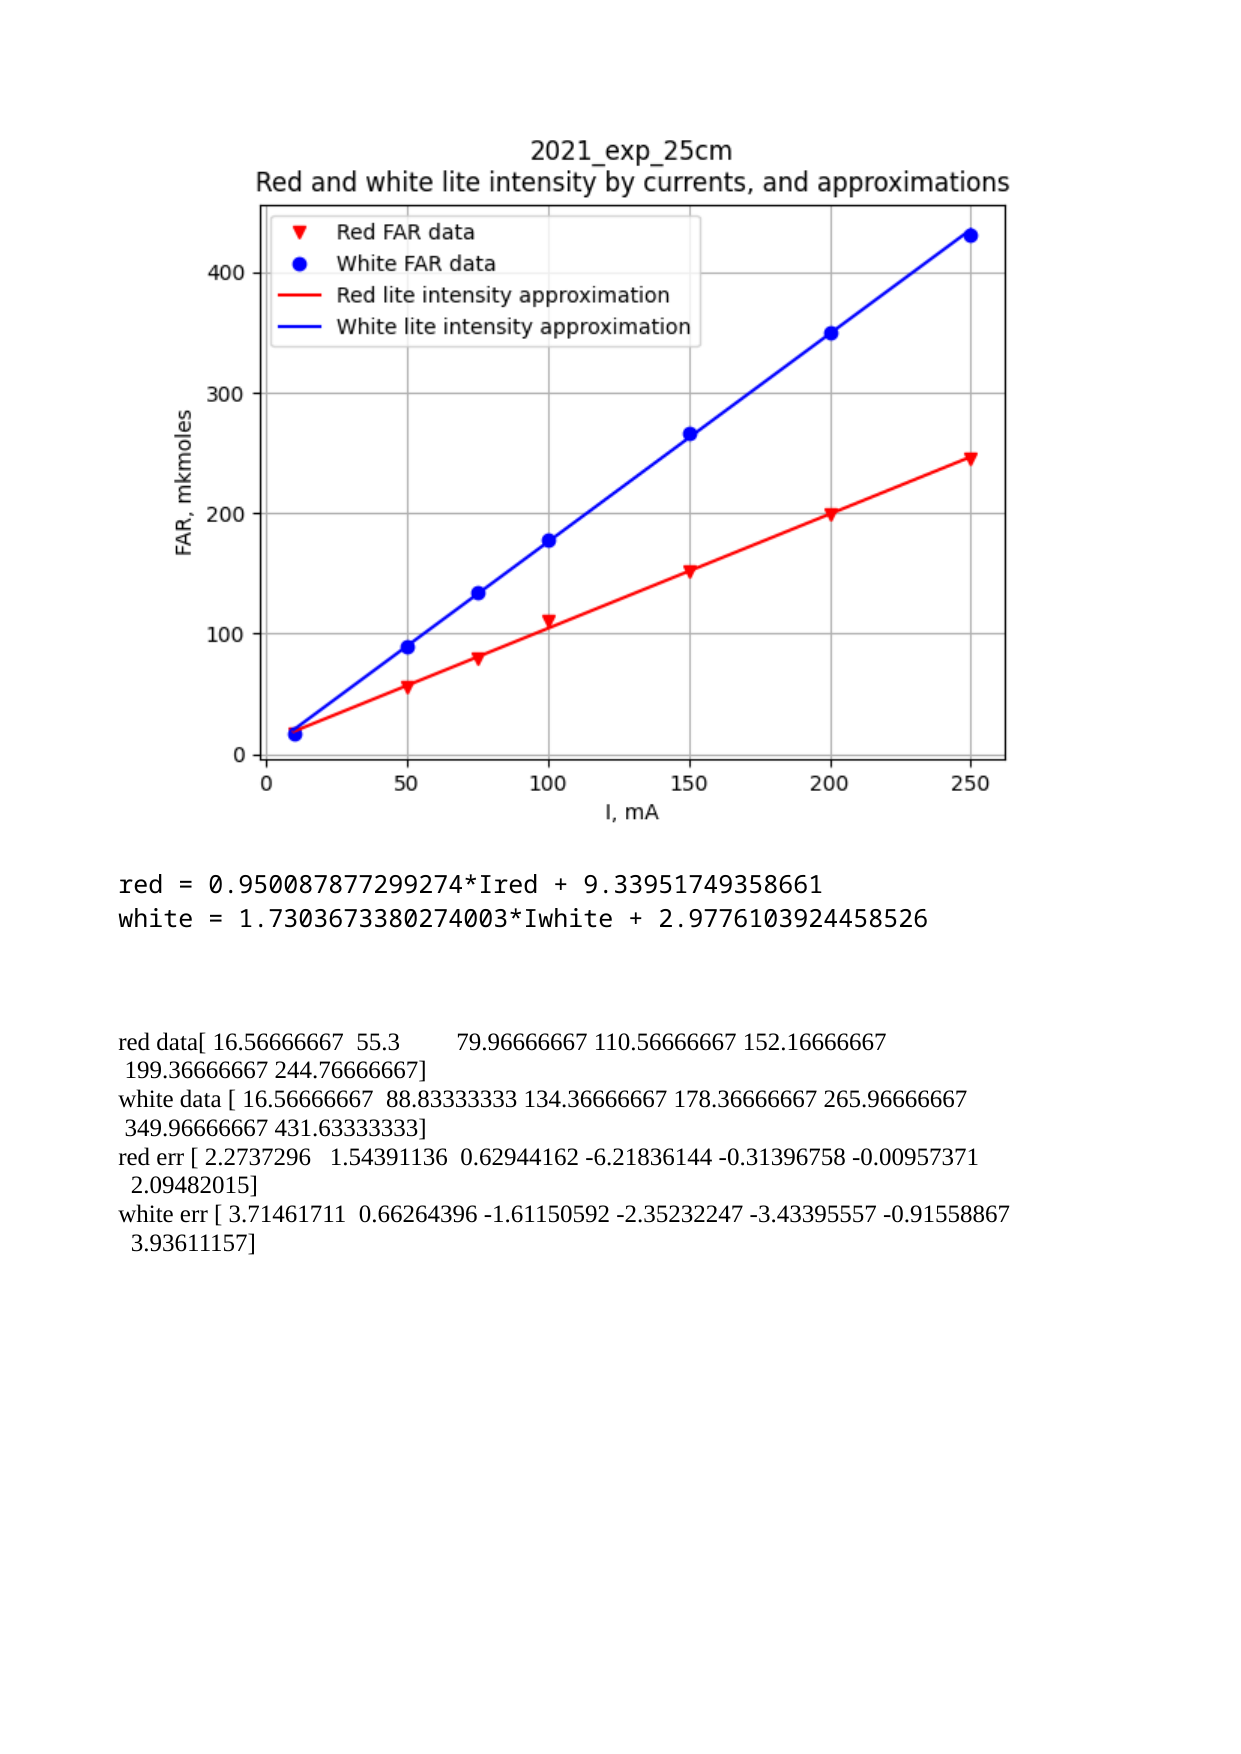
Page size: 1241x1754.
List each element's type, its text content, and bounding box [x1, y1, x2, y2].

text 3.93611157] [118, 1228, 1122, 1257]
text white data [ 16.56666667 88.83333333 134.36666667 178.36666667 265.96666667 [118, 1084, 1122, 1113]
picture [140, 118, 1100, 839]
text white err [ 3.71461711 0.66264396 -1.61150592 -2.35232247 -3.43395557 -0.91558867 [118, 1199, 1122, 1228]
text 2.09482015] [118, 1170, 1122, 1199]
text red = 0.950087877299274*Ired + 9.33951749358661 [118, 867, 1122, 901]
text white = 1.7303673380274003*Iwhite + 2.9776103924458526 [118, 901, 1122, 935]
text red data[ 16.56666667 55.3 79.96666667 110.56666667 152.16666667 [118, 1027, 1122, 1055]
text 199.36666667 244.76666667] [118, 1055, 1122, 1084]
text red err [ 2.2737296 1.54391136 0.62944162 -6.21836144 -0.31396758 -0.00957371 [118, 1142, 1122, 1170]
text 349.96666667 431.63333333] [118, 1113, 1122, 1142]
